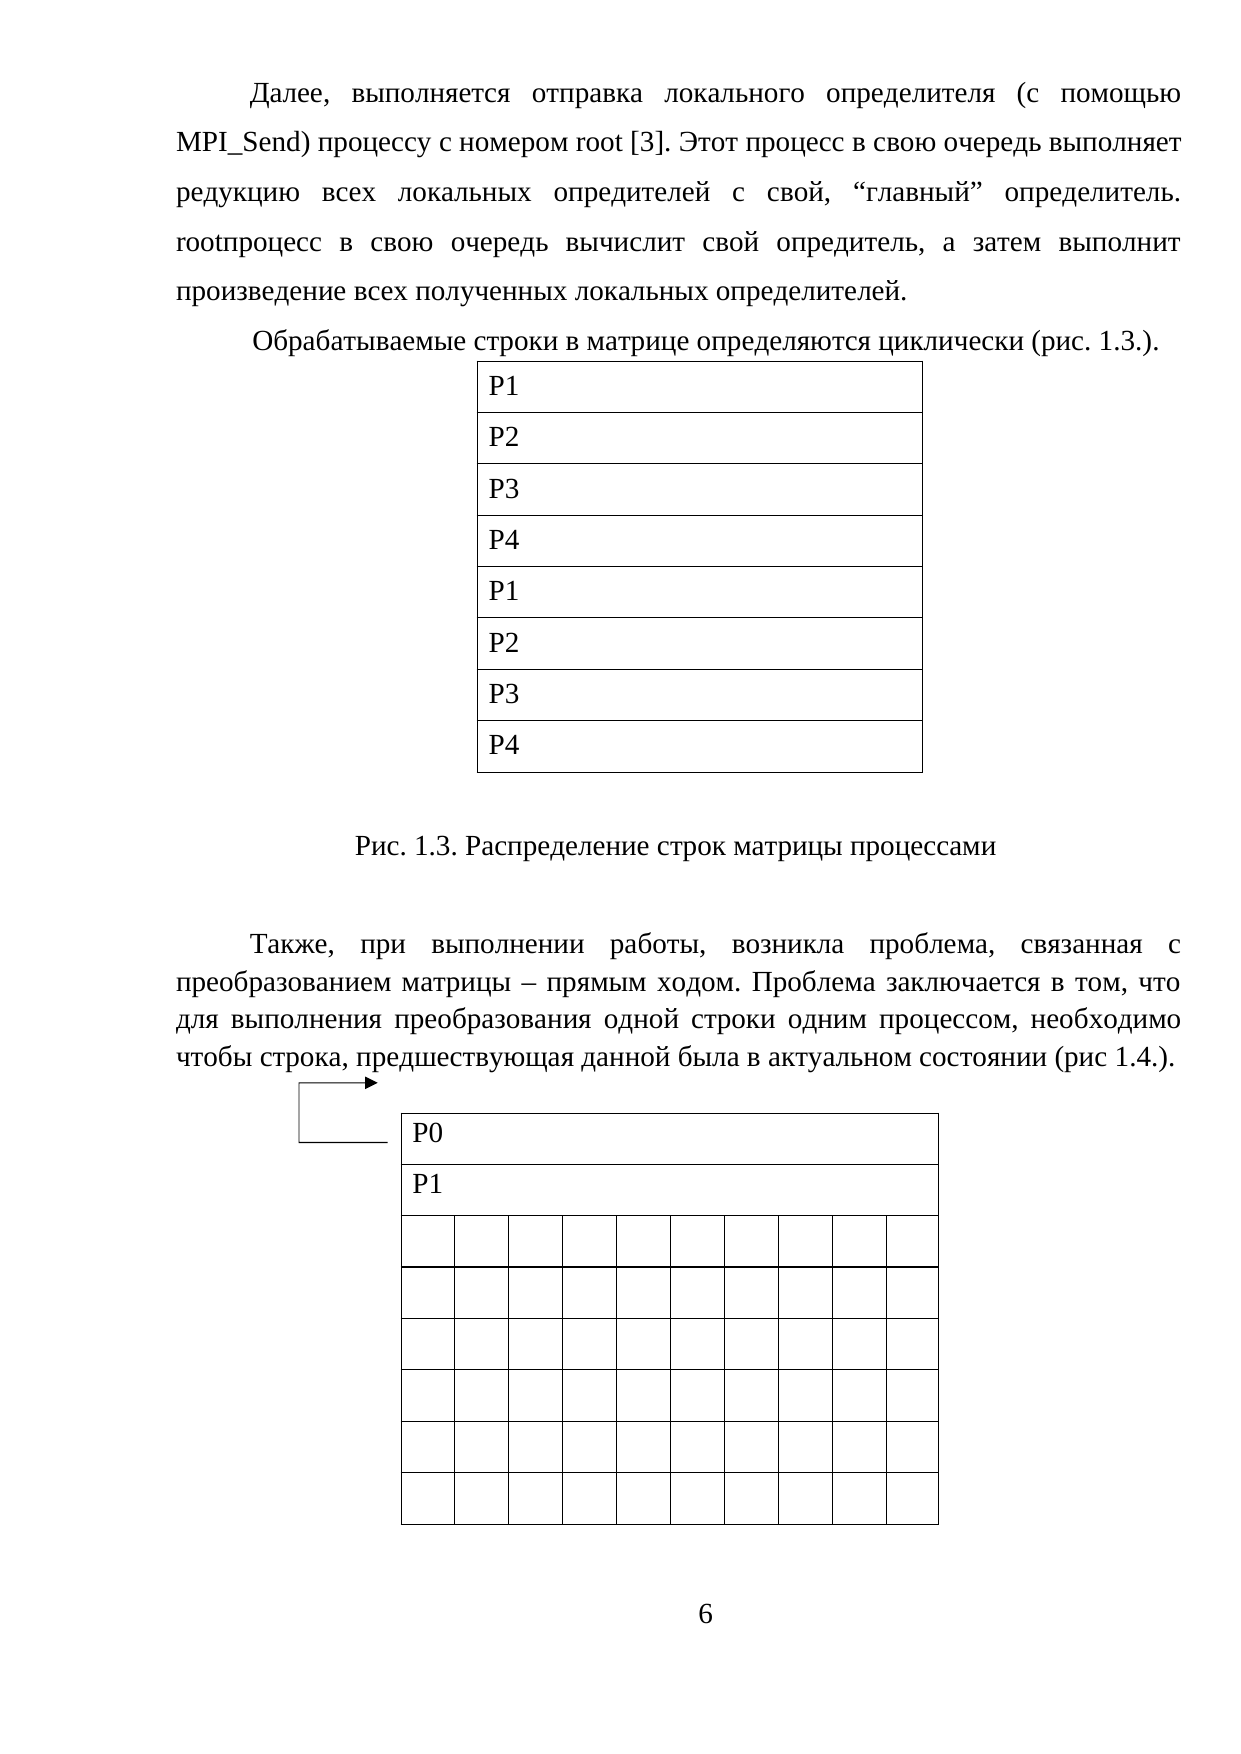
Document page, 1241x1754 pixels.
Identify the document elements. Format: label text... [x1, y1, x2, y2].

table_cell [402, 1422, 454, 1472]
table_cell [617, 1422, 670, 1472]
table_cell [617, 1216, 670, 1266]
table_cell [671, 1216, 724, 1266]
table_cell [671, 1422, 724, 1472]
table_cell [725, 1422, 778, 1472]
table_cell [455, 1422, 508, 1472]
table_cell [671, 1319, 724, 1369]
table_cell [779, 1216, 832, 1266]
table_cell P1 [402, 1165, 938, 1215]
table_cell [833, 1268, 886, 1318]
table_cell P4 [478, 721, 922, 772]
table_cell [887, 1473, 938, 1523]
table_cell [509, 1473, 562, 1523]
table_cell [725, 1473, 778, 1523]
table_header [299, 1077, 395, 1524]
table_cell [455, 1319, 508, 1369]
table_cell [725, 1268, 778, 1318]
table_cell [563, 1473, 616, 1523]
table_cell [563, 1319, 616, 1369]
table_cell [402, 1216, 454, 1266]
table_cell [617, 1473, 670, 1523]
table_cell [887, 1422, 938, 1472]
table_cell [779, 1473, 832, 1523]
text Также, при выполнении работы, возникла проблема, связанная с преобразованием матрицы – прямым ходом. Проблема заключается в том, что для выполнения преобразования одной строки одним процессом, необходимо чтобы строка, предшествующая данной была в актуальном состоянии (рис 1.4.). [176, 927, 1182, 1073]
table_cell [455, 1268, 508, 1318]
table_cell [725, 1216, 778, 1266]
table_header [299, 1077, 365, 1082]
table_cell P3 [478, 464, 922, 514]
text Рис. 1.3. Распределение строк матрицы процессами [177, 828, 1181, 861]
table_cell [455, 1473, 508, 1523]
table_cell P4 [478, 516, 922, 566]
table_cell [833, 1370, 886, 1421]
table_cell P2 [478, 413, 922, 463]
table_header P1 [478, 362, 922, 412]
table_cell P3 [478, 670, 922, 720]
text Далее, выполняется отправка локального определителя (с помощью MPI_Send) процессу с номером root [3]. Этот процесс в свою очередь выполняет редукцию всех локальных опредителей с свой, “главный” определитель. rootпроцесс в свою очередь вычислит свой опредитель, а затем выполнит произведение всех полученных локальных определителей. [176, 75, 1182, 307]
table_cell [779, 1268, 832, 1318]
table_cell [887, 1319, 938, 1369]
table_cell [887, 1268, 938, 1318]
table_cell [887, 1370, 938, 1421]
table_cell [671, 1268, 724, 1318]
table_header P0 [402, 1114, 938, 1164]
table_cell [509, 1216, 562, 1266]
text Обрабатываемые строки в матрице определяются циклически (рис. 1.3.). [252, 323, 1182, 357]
table_cell [563, 1370, 616, 1421]
table_cell [725, 1370, 778, 1421]
table_cell [509, 1370, 562, 1421]
table_cell [402, 1268, 454, 1318]
table_cell P2 [478, 618, 922, 669]
table_cell [563, 1422, 616, 1472]
table_cell [402, 1319, 454, 1369]
table_cell [833, 1216, 886, 1266]
table_cell [455, 1370, 508, 1421]
table_cell [617, 1319, 670, 1369]
table_cell [509, 1268, 562, 1318]
table_cell [563, 1268, 616, 1318]
table_cell [725, 1319, 778, 1369]
table_cell [617, 1268, 670, 1318]
table_cell [509, 1422, 562, 1472]
table_cell [402, 1370, 454, 1421]
table_cell [833, 1473, 886, 1523]
table_cell [617, 1370, 670, 1421]
table_cell [779, 1422, 832, 1472]
table_cell [455, 1216, 508, 1266]
table_header [395, 1077, 939, 1524]
table_cell [833, 1422, 886, 1472]
table_cell [402, 1473, 454, 1523]
table_cell [563, 1216, 616, 1266]
table_cell P1 [478, 567, 922, 617]
table_cell [779, 1319, 832, 1369]
table_cell [671, 1370, 724, 1421]
table_cell [887, 1216, 938, 1266]
table_cell [509, 1319, 562, 1369]
table_cell [779, 1370, 832, 1421]
table_cell [833, 1319, 886, 1369]
table_cell [671, 1473, 724, 1523]
